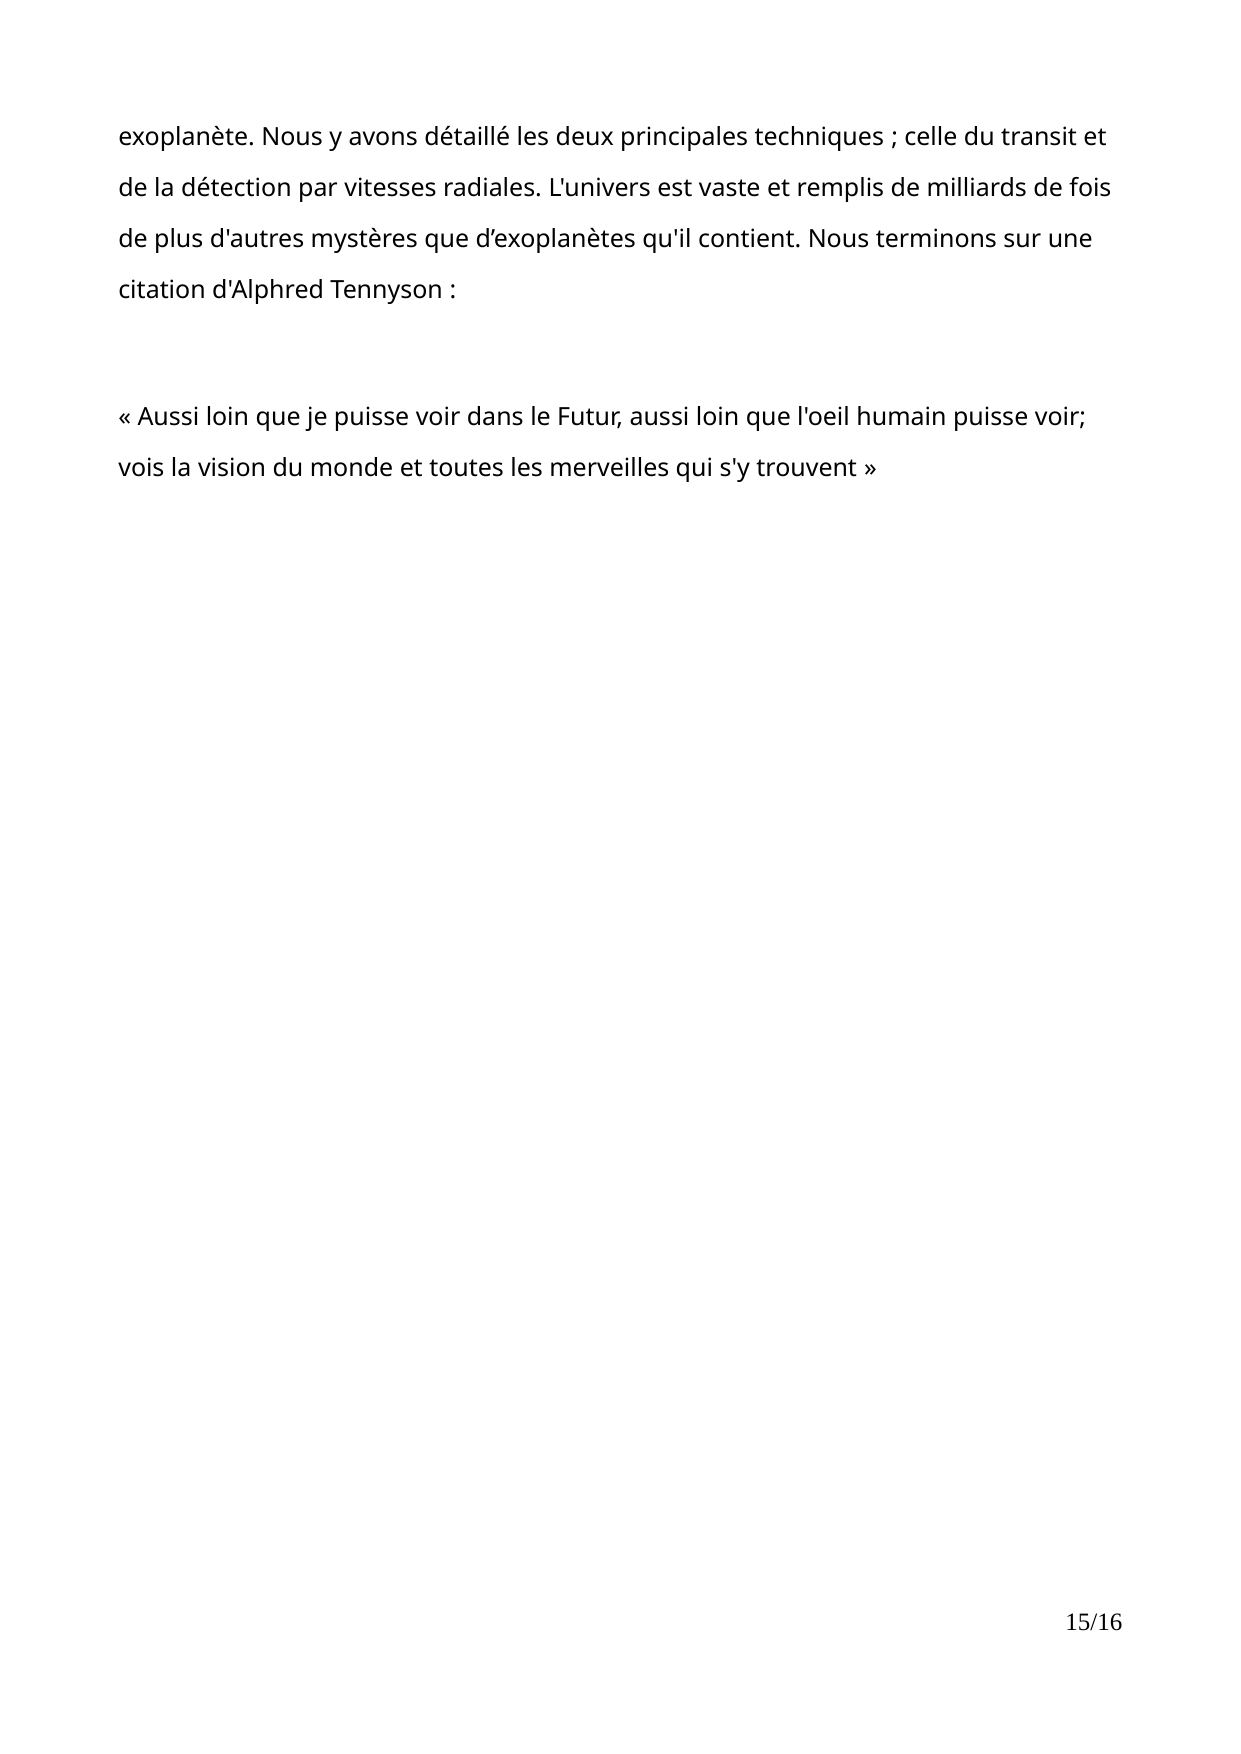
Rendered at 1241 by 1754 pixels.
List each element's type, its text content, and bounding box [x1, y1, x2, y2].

text exoplanète. Nous y avons détaillé les deux principales techniques ; celle du transit et de la détection par vitesses radiales. L'univers est vaste et remplis de milliards de fois de plus d'autres mystères que d’exoplanètes qu'il contient. Nous terminons sur une citation d'Alphred Tennyson : [118, 118, 1122, 305]
text « Aussi loin que je puisse voir dans le Futur, aussi loin que l'oeil humain puisse voir; vois la vision du monde et toutes les merveilles qui s'y trouvent » [118, 398, 1122, 483]
